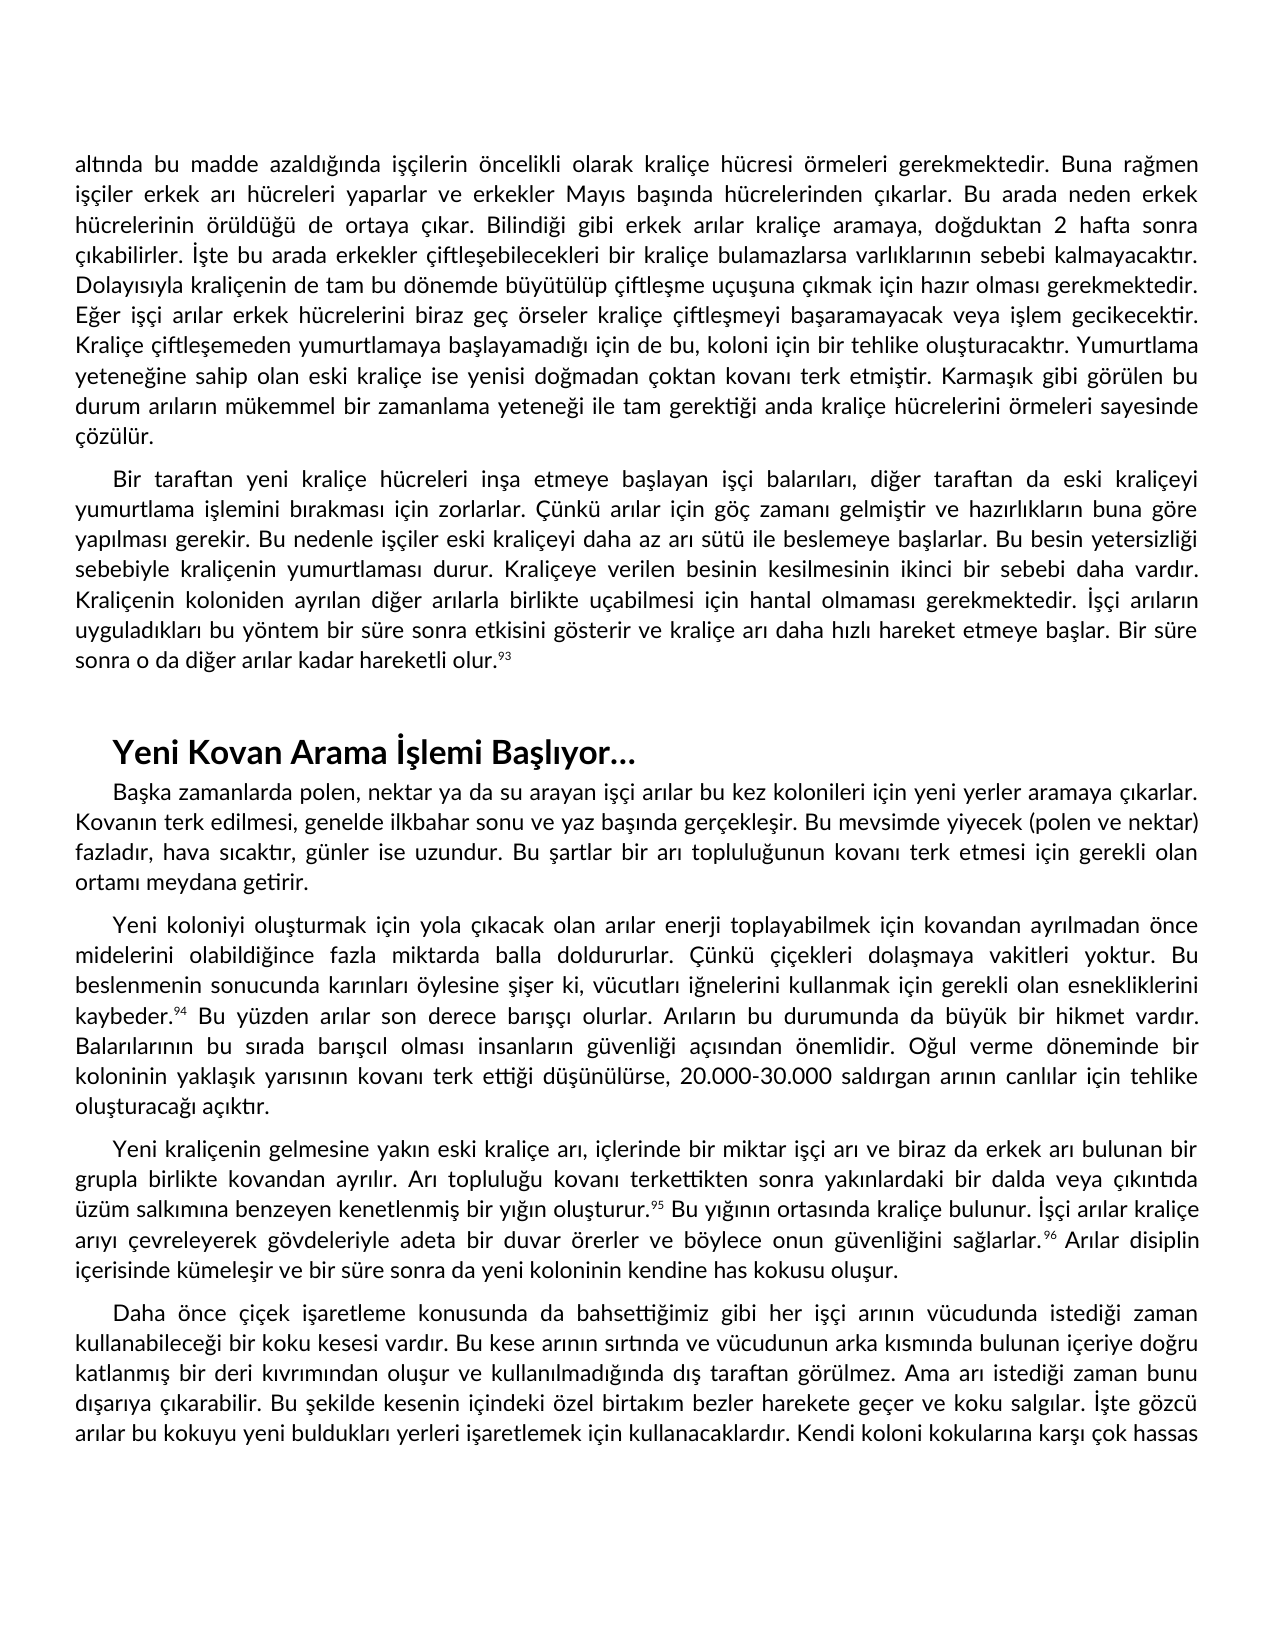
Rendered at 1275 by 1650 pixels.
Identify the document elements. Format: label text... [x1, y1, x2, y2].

subtitle Yeni Kovan Arama İşlemi Başlıyor… [112, 731, 1200, 771]
text altında bu madde azaldığında işçilerin öncelikli olarak kraliçe hücresi örmeleri gerekmektedir. Buna rağmen işçiler erkek arı hücreleri yaparlar ve erkekler Mayıs başında hücrelerinden çıkarlar. Bu arada neden erkek hücrelerinin örüldüğü de ortaya çıkar. Bilindiği gibi erkek arılar kraliçe aramaya, doğduktan 2 hafta sonra çıkabilirler. İşte bu arada erkekler çiftleşebilecekleri bir kraliçe bulamazlarsa varlıklarının sebebi kalmayacaktır. Dolayısıyla kraliçenin de tam bu dönemde büyütülüp çiftleşme uçuşuna çıkmak için hazır olması gerekmektedir. Eğer işçi arılar erkek hücrelerini biraz geç örseler kraliçe çiftleşmeyi başaramayacak veya işlem gecikecektir. Kraliçe çiftleşemeden yumurtlamaya başlayamadığı için de bu, koloni için bir tehlike oluşturacaktır. Yumurtlama yeteneğine sahip olan eski kraliçe ise yenisi doğmadan çoktan kovanı terk etmiştir. Karmaşık gibi görülen bu durum arıların mükemmel bir zamanlama yeteneği ile tam gerektiği anda kraliçe hücrelerini örmeleri sayesinde çözülür. [75, 150, 1200, 449]
text Daha önce çiçek işaretleme konusunda da bahsettiğimiz gibi her işçi arının vücudunda istediği zaman kullanabileceği bir koku kesesi vardır. Bu kese arının sırtında ve vücudunun arka kısmında bulunan içeriye doğru katlanmış bir deri kıvrımından oluşur ve kullanılmadığında dış taraftan görülmez. Ama arı istediği zaman bunu dışarıya çıkarabilir. Bu şekilde kesenin içindeki özel birtakım bezler harekete geçer ve koku salgılar. İşte gözcü arılar bu kokuyu yeni buldukları yerleri işaretlemek için kullanacaklardır. Kendi koloni kokularına karşı çok hassas [75, 1298, 1200, 1447]
text Yeni kraliçenin gelmesine yakın eski kraliçe arı, içlerinde bir miktar işçi arı ve biraz da erkek arı bulunan bir grupla birlikte kovandan ayrılır. Arı topluluğu kovanı terkettikten sonra yakınlardaki bir dalda veya çıkıntıda üzüm salkımına benzeyen kenetlenmiş bir yığın oluşturur.95 Bu yığının ortasında kraliçe bulunur. İşçi arılar kraliçe arıyı çevreleyerek gövdeleriyle adeta bir duvar örerler ve böylece onun güvenliğini sağlarlar.96 Arılar disiplin içerisinde kümeleşir ve bir süre sonra da yeni koloninin kendine has kokusu oluşur. [75, 1135, 1200, 1283]
text Bir taraftan yeni kraliçe hücreleri inşa etmeye başlayan işçi balarıları, diğer taraftan da eski kraliçeyi yumurtlama işlemini bırakması için zorlarlar. Çünkü arılar için göç zamanı gelmiştir ve hazırlıkların buna göre yapılması gerekir. Bu nedenle işçiler eski kraliçeyi daha az arı sütü ile beslemeye başlarlar. Bu besin yetersizliği sebebiyle kraliçenin yumurtlaması durur. Kraliçeye verilen besinin kesilmesinin ikinci bir sebebi daha vardır. Kraliçenin koloniden ayrılan diğer arılarla birlikte uçabilmesi için hantal olmaması gerekmektedir. İşçi arıların uyguladıkları bu yöntem bir süre sonra etkisini gösterir ve kraliçe arı daha hızlı hareket etmeye başlar. Bir süre sonra o da diğer arılar kadar hareketli olur.93 [75, 464, 1200, 673]
text Başka zamanlarda polen, nektar ya da su arayan işçi arılar bu kez kolonileri için yeni yerler aramaya çıkarlar. Kovanın terk edilmesi, genelde ilkbahar sonu ve yaz başında gerçekleşir. Bu mevsimde yiyecek (polen ve nektar) fazladır, hava sıcaktır, günler ise uzundur. Bu şartlar bir arı topluluğunun kovanı terk etmesi için gerekli olan ortamı meydana getirir. [75, 777, 1200, 896]
text Yeni koloniyi oluşturmak için yola çıkacak olan arılar enerji toplayabilmek için kovandan ayrılmadan önce midelerini olabildiğince fazla miktarda balla doldururlar. Çünkü çiçekleri dolaşmaya vakitleri yoktur. Bu beslenmenin sonucunda karınları öylesine şişer ki, vücutları iğnelerini kullanmak için gerekli olan esnekliklerini kaybeder.94 Bu yüzden arılar son derece barışçı olurlar. Arıların bu durumunda da büyük bir hikmet vardır. Balarılarının bu sırada barışcıl olması insanların güvenliği açısından önemlidir. Oğul verme döneminde bir koloninin yaklaşık yarısının kovanı terk ettiği düşünülürse, 20.000-30.000 saldırgan arının canlılar için tehlike oluşturacağı açıktır. [75, 911, 1200, 1119]
